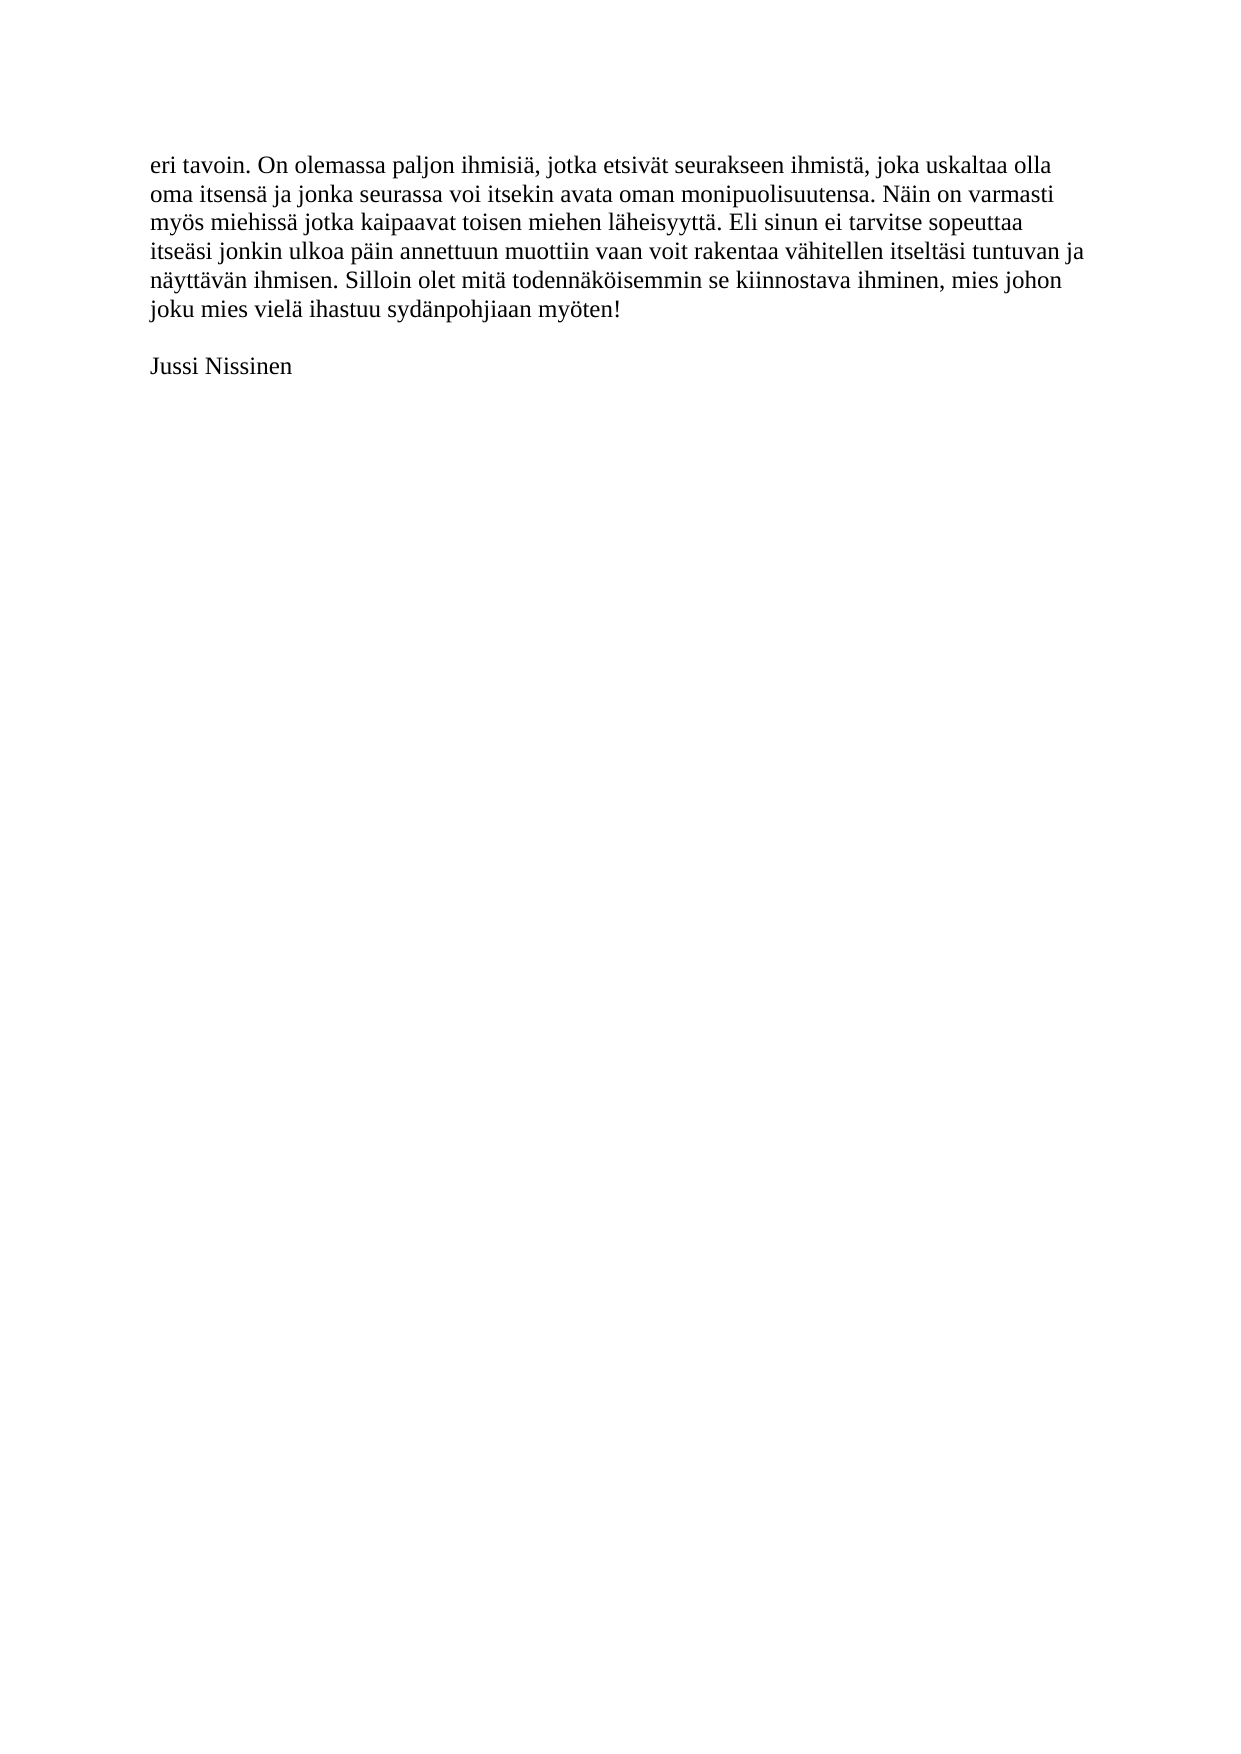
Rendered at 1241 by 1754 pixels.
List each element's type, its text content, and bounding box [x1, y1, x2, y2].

text eri tavoin. On olemassa paljon ihmisiä, jotka etsivät seurakseen ihmistä, joka uskaltaa olla oma itsensä ja jonka seurassa voi itsekin avata oman monipuolisuutensa. Näin on varmasti myös miehissä jotka kaipaavat toisen miehen läheisyyttä. Eli sinun ei tarvitse sopeuttaa itseäsi jonkin ulkoa päin annettuun muottiin vaan voit rakentaa vähitellen itseltäsi tuntuvan ja näyttävän ihmisen. Silloin olet mitä todennäköisemmin se kiinnostava ihminen, mies johon joku mies vielä ihastuu sydänpohjiaan myöten! Jussi Nissinen [150, 150, 1090, 380]
